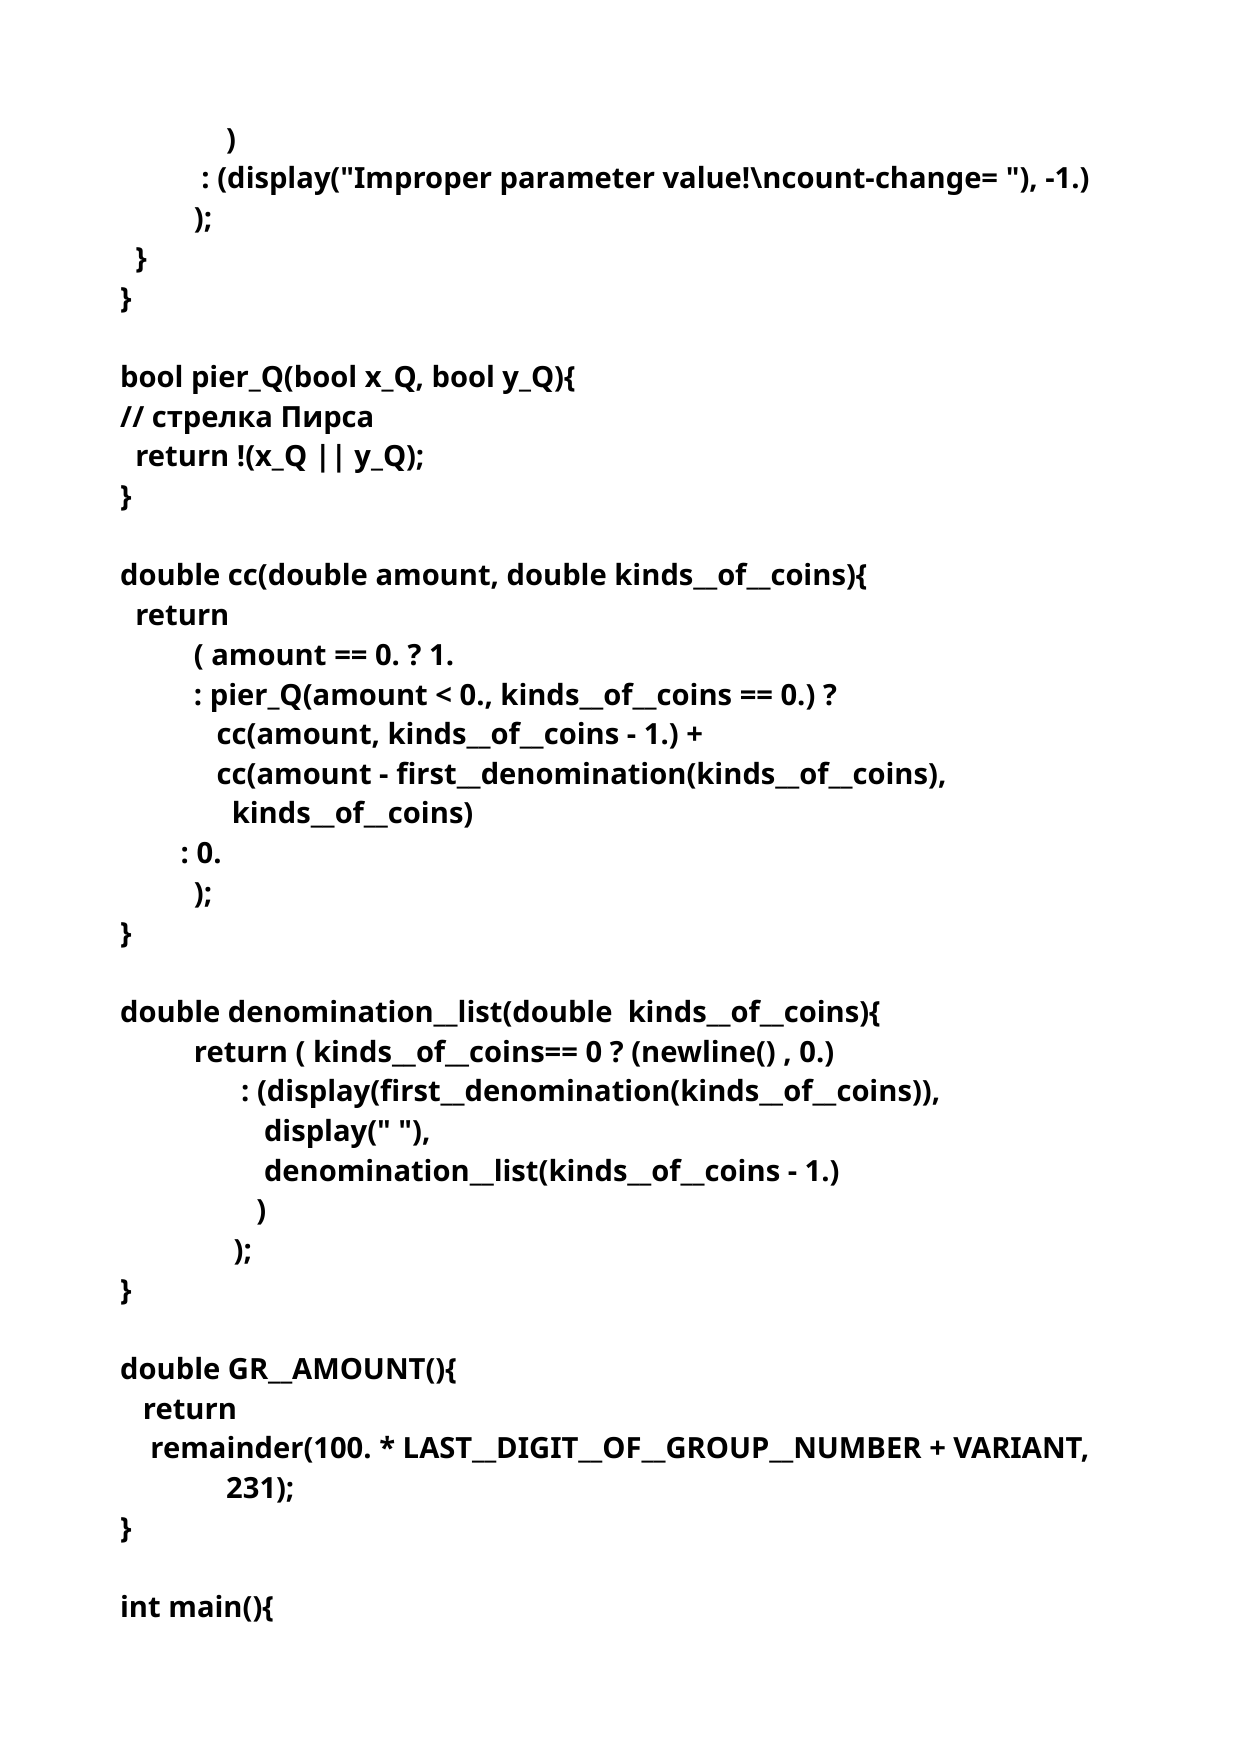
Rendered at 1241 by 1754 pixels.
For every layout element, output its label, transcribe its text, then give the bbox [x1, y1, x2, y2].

text } [120, 277, 1120, 317]
text ) [120, 118, 1120, 158]
text remainder(100. * LAST__DIGIT__OF__GROUP__NUMBER + VARIANT, [120, 1428, 1120, 1467]
text int main(){ [120, 1587, 1120, 1626]
text // стрелка Пирса [120, 396, 1120, 436]
text cc(amount - first__denomination(kinds__of__coins), [120, 753, 1120, 793]
text display(" "), [120, 1110, 1120, 1150]
text double GR__AMOUNT(){ [120, 1348, 1120, 1388]
text } [120, 1507, 1120, 1547]
text 231); [120, 1467, 1120, 1507]
text ); [120, 1229, 1120, 1269]
text } [120, 475, 1120, 515]
text ( amount == 0. ? 1. [120, 634, 1120, 674]
text : 0. [120, 832, 1120, 872]
text return [120, 594, 1120, 634]
text return [120, 1388, 1120, 1428]
text kinds__of__coins) [120, 793, 1120, 832]
text ); [120, 197, 1120, 237]
text double cc(double amount, double kinds__of__coins){ [120, 555, 1120, 594]
text double denomination__list(double kinds__of__coins){ [120, 991, 1120, 1031]
text } [120, 1269, 1120, 1309]
text : pier_Q(amount < 0., kinds__of__coins == 0.) ? [120, 674, 1120, 713]
text } [120, 237, 1120, 277]
text } [120, 912, 1120, 952]
text ); [120, 872, 1120, 912]
text : (display(first__denomination(kinds__of__coins)), [120, 1071, 1120, 1110]
text : (display("Improper parameter value!\ncount-change= "), -1.) [120, 158, 1120, 197]
text ) [120, 1190, 1120, 1229]
text return !(x_Q || y_Q); [120, 436, 1120, 475]
text bool pier_Q(bool x_Q, bool y_Q){ [120, 356, 1120, 396]
text denomination__list(kinds__of__coins - 1.) [120, 1150, 1120, 1190]
text cc(amount, kinds__of__coins - 1.) + [120, 713, 1120, 753]
text return ( kinds__of__coins== 0 ? (newline() , 0.) [120, 1031, 1120, 1071]
